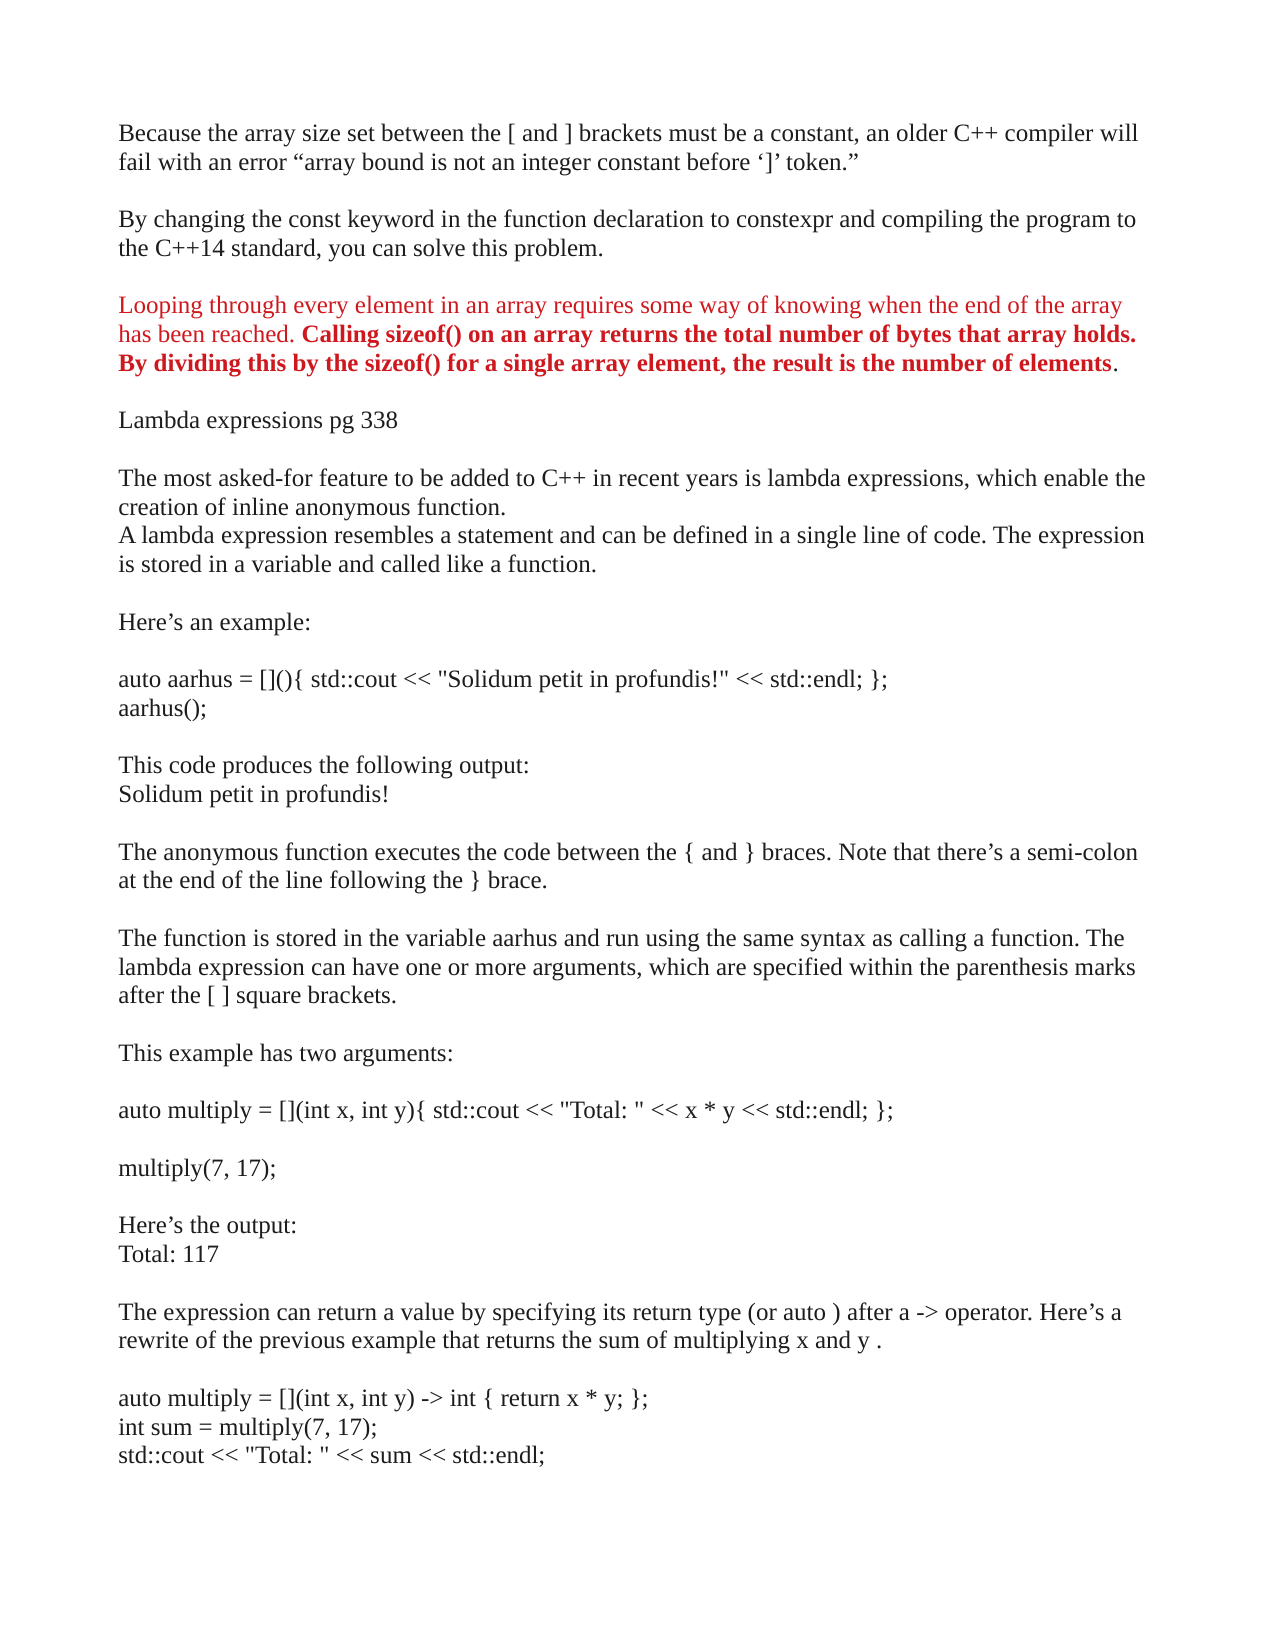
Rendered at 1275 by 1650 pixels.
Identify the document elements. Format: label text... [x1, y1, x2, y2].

text Solidum petit in profundis! [118, 779, 1157, 808]
text Because the array size set between the [ and ] brackets must be a constant, an older C++ compiler will fail with an error “array bound is not an integer constant before ‘]’ token.” [118, 118, 1157, 176]
text A lambda expression resembles a statement and can be defined in a single line of code. The expression is stored in a variable and called like a function. [118, 521, 1157, 578]
text The function is stored in the variable aarhus and run using the same syntax as calling a function. The lambda expression can have one or more arguments, which are specified within the parenthesis marks after the [ ] square brackets. [118, 923, 1157, 1009]
text The most asked-for feature to be added to C++ in recent years is lambda expressions, which enable the creation of inline anonymous function. [118, 463, 1157, 521]
text int sum = multiply(7, 17); [118, 1412, 1157, 1441]
text Lambda expressions pg 338 [118, 406, 1157, 434]
text multiply(7, 17); [118, 1153, 1157, 1182]
text auto multiply = [](int x, int y) -> int { return x * y; }; [118, 1383, 1157, 1412]
text std::cout << "Total: " << sum << std::endl; [118, 1441, 1157, 1469]
text By changing the const keyword in the function declaration to constexpr and compiling the program to the C++14 standard, you can solve this problem. [118, 204, 1157, 262]
text Looping through every element in an array requires some way of knowing when the end of the array has been reached. Calling sizeof() on an array returns the total number of bytes that array holds. By dividing this by the sizeof() for a single array element, the result is the number of elements. [118, 291, 1157, 377]
text The expression can return a value by specifying its return type (or auto ) after a -> operator. Here’s a rewrite of the previous example that returns the sum of multiplying x and y . [118, 1297, 1157, 1354]
text aarhus(); [118, 693, 1157, 722]
text Here’s the output: [118, 1211, 1157, 1239]
text The anonymous function executes the code between the { and } braces. Note that there’s a semi-colon at the end of the line following the } brace. [118, 837, 1157, 894]
text This example has two arguments: [118, 1038, 1157, 1067]
text Total: 117 [118, 1239, 1157, 1268]
text auto aarhus = [](){ std::cout << "Solidum petit in profundis!" << std::endl; }; [118, 664, 1157, 693]
text Here’s an example: [118, 607, 1157, 636]
text This code produces the following output: [118, 751, 1157, 779]
text auto multiply = [](int x, int y){ std::cout << "Total: " << x * y << std::endl; }; [118, 1096, 1157, 1124]
